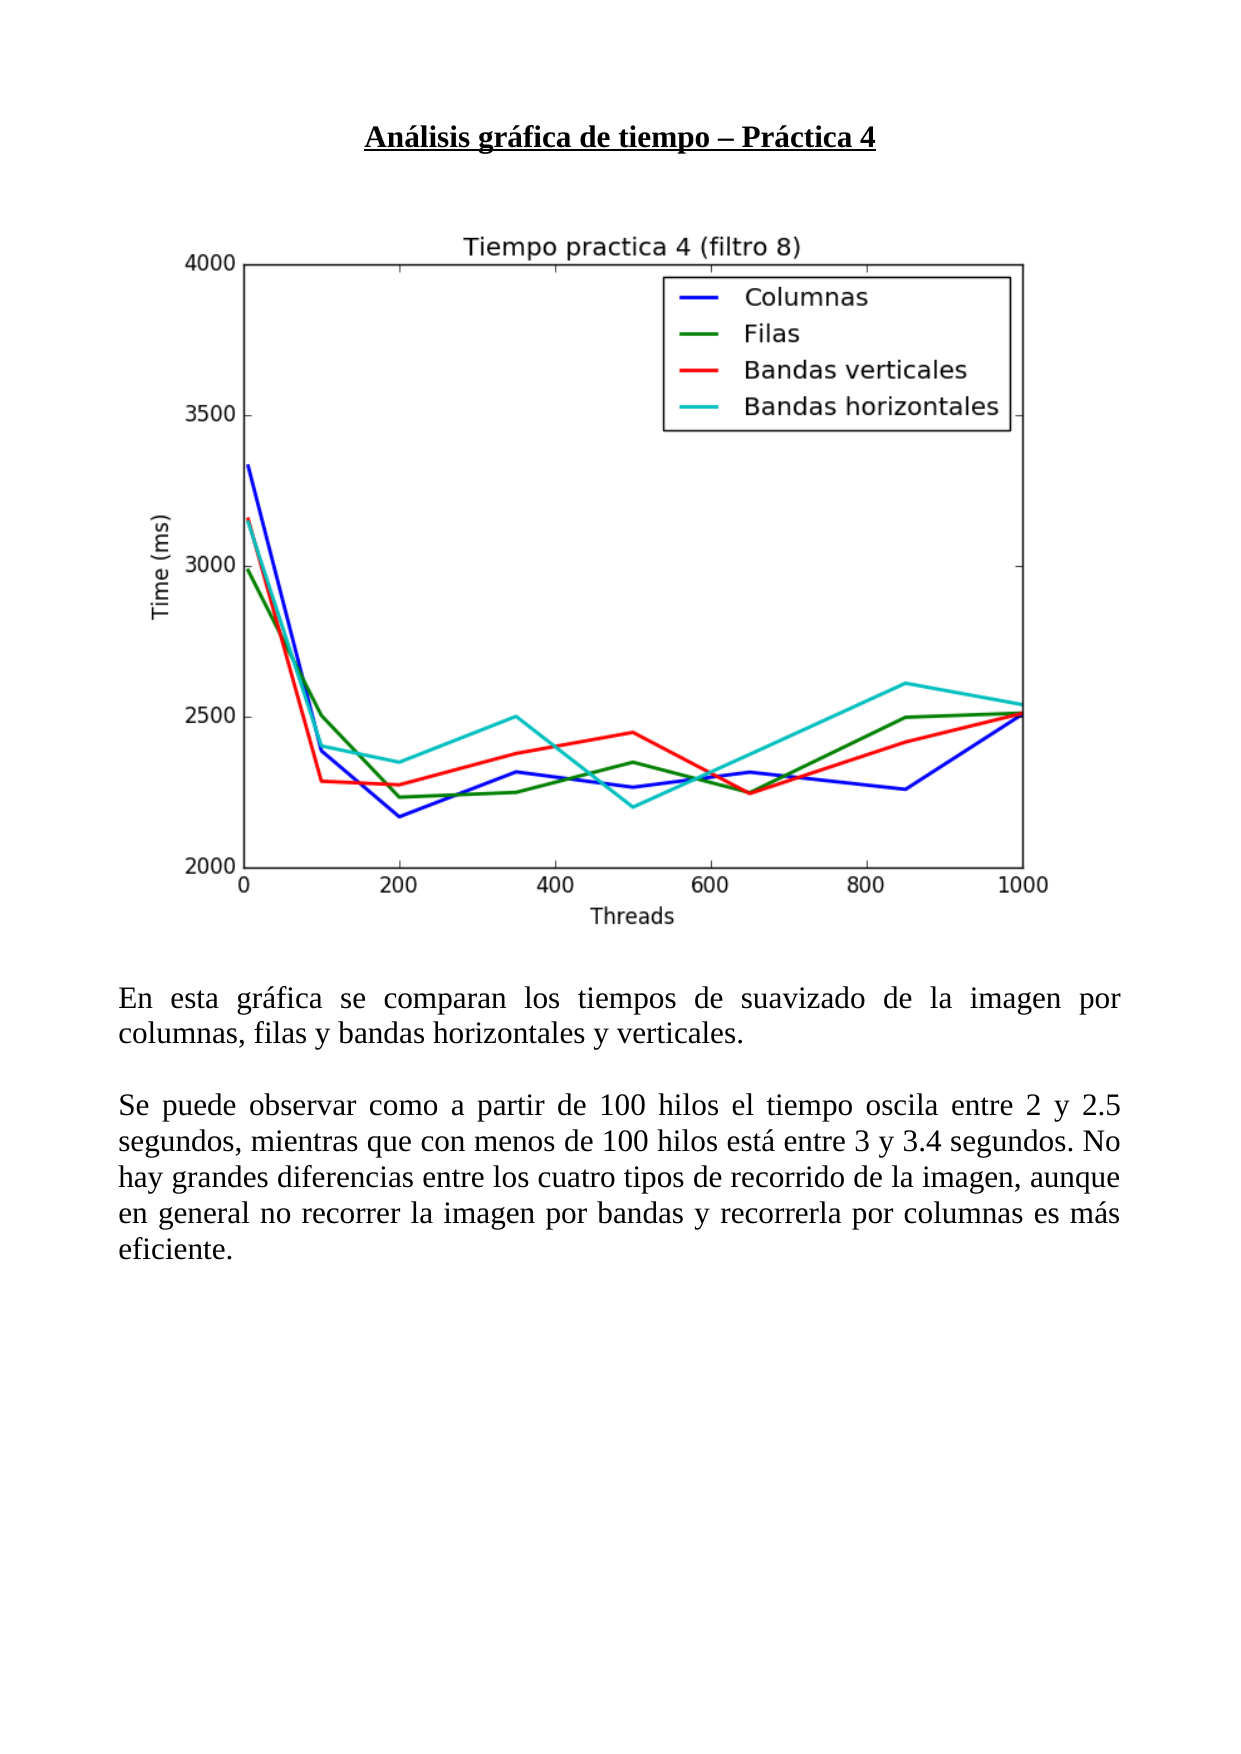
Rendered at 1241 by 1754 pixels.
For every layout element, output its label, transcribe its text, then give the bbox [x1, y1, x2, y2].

text En esta gráfica se comparan los tiempos de suavizado de la imagen por columnas, filas y bandas horizontales y verticales. [118, 979, 1122, 1051]
text Se puede observar como a partir de 100 hilos el tiempo oscila entre 2 y 2.5 segundos, mientras que con menos de 100 hilos está entre 3 y 3.4 segundos. No hay grandes diferencias entre los cuatro tipos de recorrido de la imagen, aunque en general no recorrer la imagen por bandas y recorrerla por columnas es más eficiente. [118, 1087, 1122, 1266]
text Análisis gráfica de tiempo – Práctica 4 [118, 118, 1122, 154]
picture [118, 190, 1123, 943]
